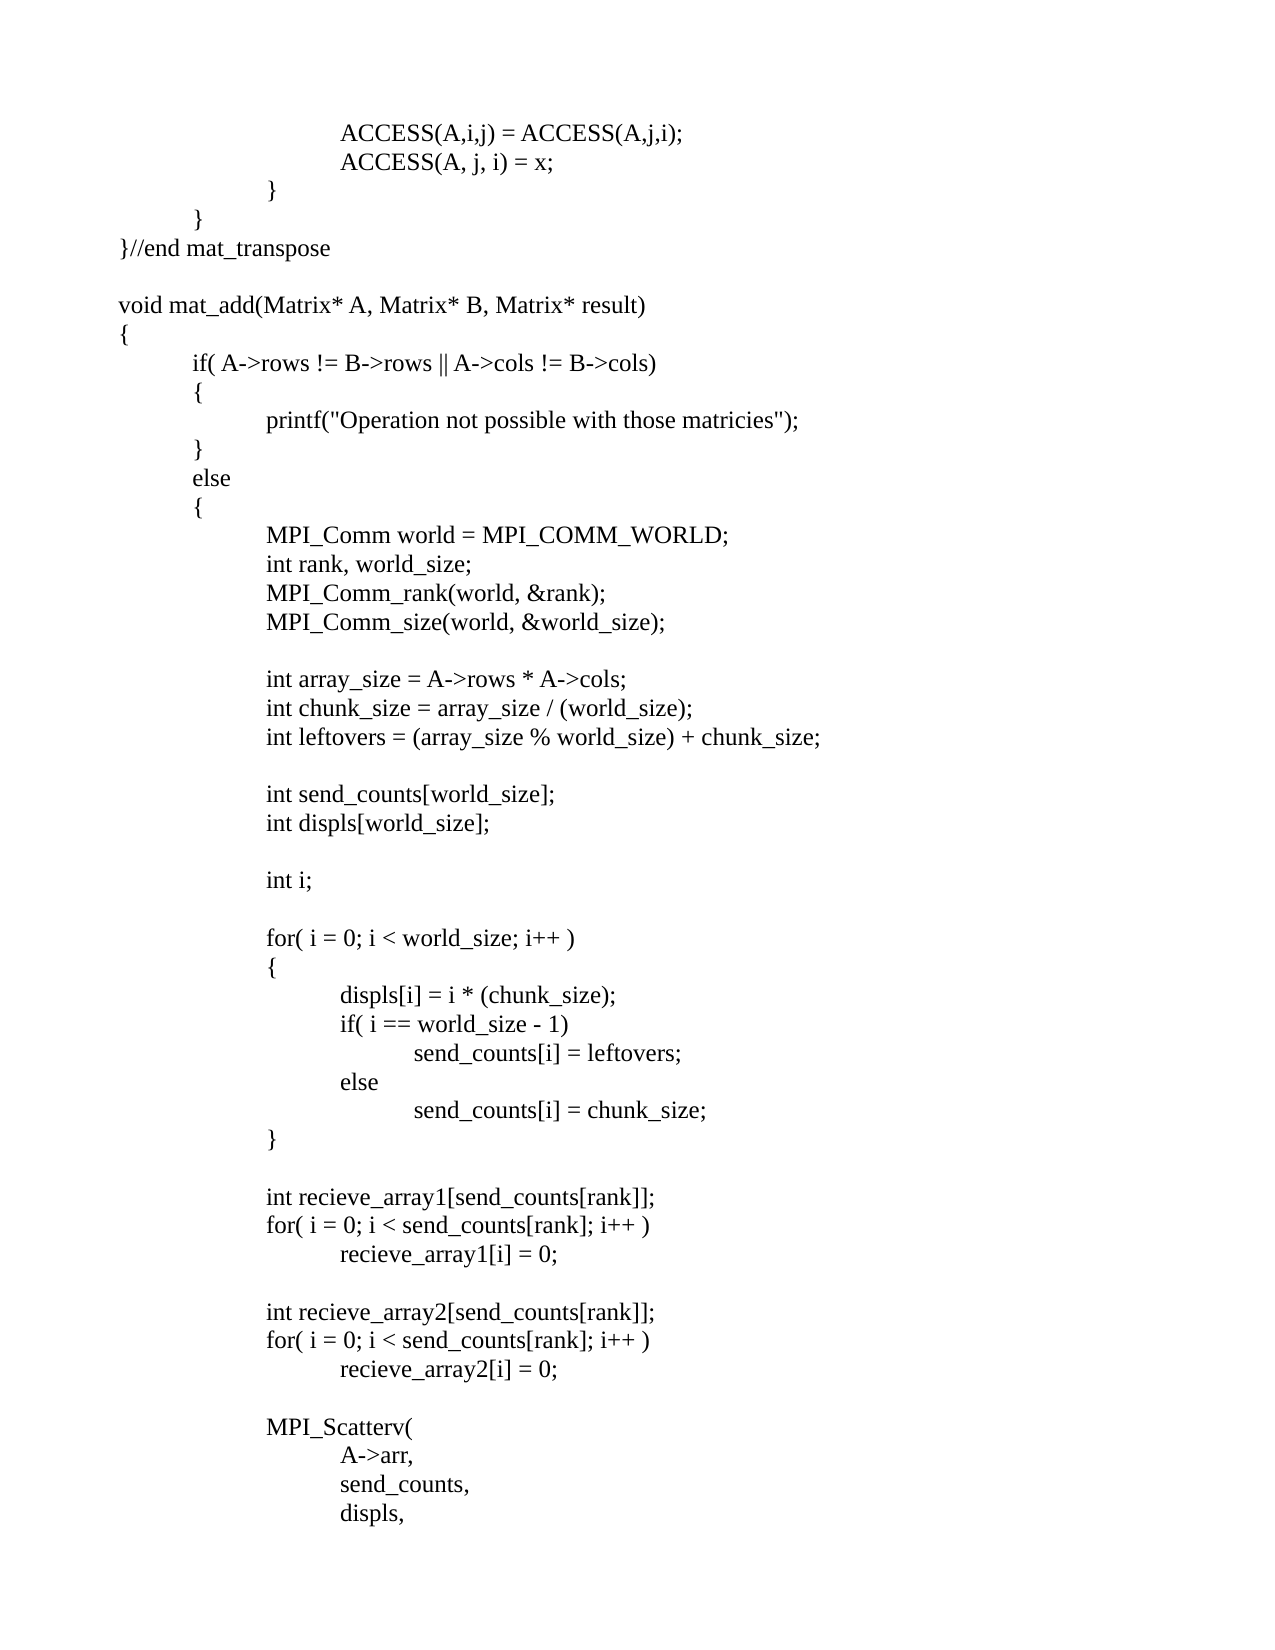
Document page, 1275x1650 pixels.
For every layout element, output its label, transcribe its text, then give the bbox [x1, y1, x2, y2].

text } [118, 434, 1157, 463]
text { [118, 319, 1157, 348]
text void mat_add(Matrix* A, Matrix* B, Matrix* result) [118, 291, 1157, 319]
text for( i = 0; i < send_counts[rank]; i++ ) [118, 1326, 1157, 1354]
text } [118, 204, 1157, 233]
text A->arr, [118, 1441, 1157, 1469]
text MPI_Comm_rank(world, &rank); [118, 578, 1157, 607]
text recieve_array2[i] = 0; [118, 1354, 1157, 1383]
text else [118, 463, 1157, 492]
text int i; [118, 866, 1157, 894]
text ACCESS(A, j, i) = x; [118, 147, 1157, 176]
text else [118, 1067, 1157, 1096]
text for( i = 0; i < world_size; i++ ) [118, 923, 1157, 952]
text displs[i] = i * (chunk_size); [118, 981, 1157, 1009]
text displs, [118, 1498, 1157, 1527]
text int leftovers = (array_size % world_size) + chunk_size; [118, 722, 1157, 751]
text { [118, 952, 1157, 981]
text int send_counts[world_size]; [118, 779, 1157, 808]
text printf("Operation not possible with those matricies"); [118, 406, 1157, 434]
text if( i == world_size - 1) [118, 1009, 1157, 1038]
text MPI_Comm world = MPI_COMM_WORLD; [118, 521, 1157, 549]
text }//end mat_transpose [118, 233, 1157, 262]
text send_counts, [118, 1469, 1157, 1498]
text if( A->rows != B->rows || A->cols != B->cols) [118, 348, 1157, 377]
text for( i = 0; i < send_counts[rank]; i++ ) [118, 1211, 1157, 1239]
text MPI_Comm_size(world, &world_size); [118, 607, 1157, 636]
text send_counts[i] = leftovers; [118, 1038, 1157, 1067]
text recieve_array1[i] = 0; [118, 1239, 1157, 1268]
text int array_size = A->rows * A->cols; [118, 664, 1157, 693]
text ACCESS(A,i,j) = ACCESS(A,j,i); [118, 118, 1157, 147]
text int recieve_array2[send_counts[rank]]; [118, 1297, 1157, 1326]
text send_counts[i] = chunk_size; [118, 1096, 1157, 1124]
text int recieve_array1[send_counts[rank]]; [118, 1182, 1157, 1211]
text { [118, 492, 1157, 521]
text int displs[world_size]; [118, 808, 1157, 837]
text int rank, world_size; [118, 549, 1157, 578]
text MPI_Scatterv( [118, 1412, 1157, 1441]
text int chunk_size = array_size / (world_size); [118, 693, 1157, 722]
text } [118, 1124, 1157, 1153]
text { [118, 377, 1157, 406]
text } [118, 176, 1157, 204]
